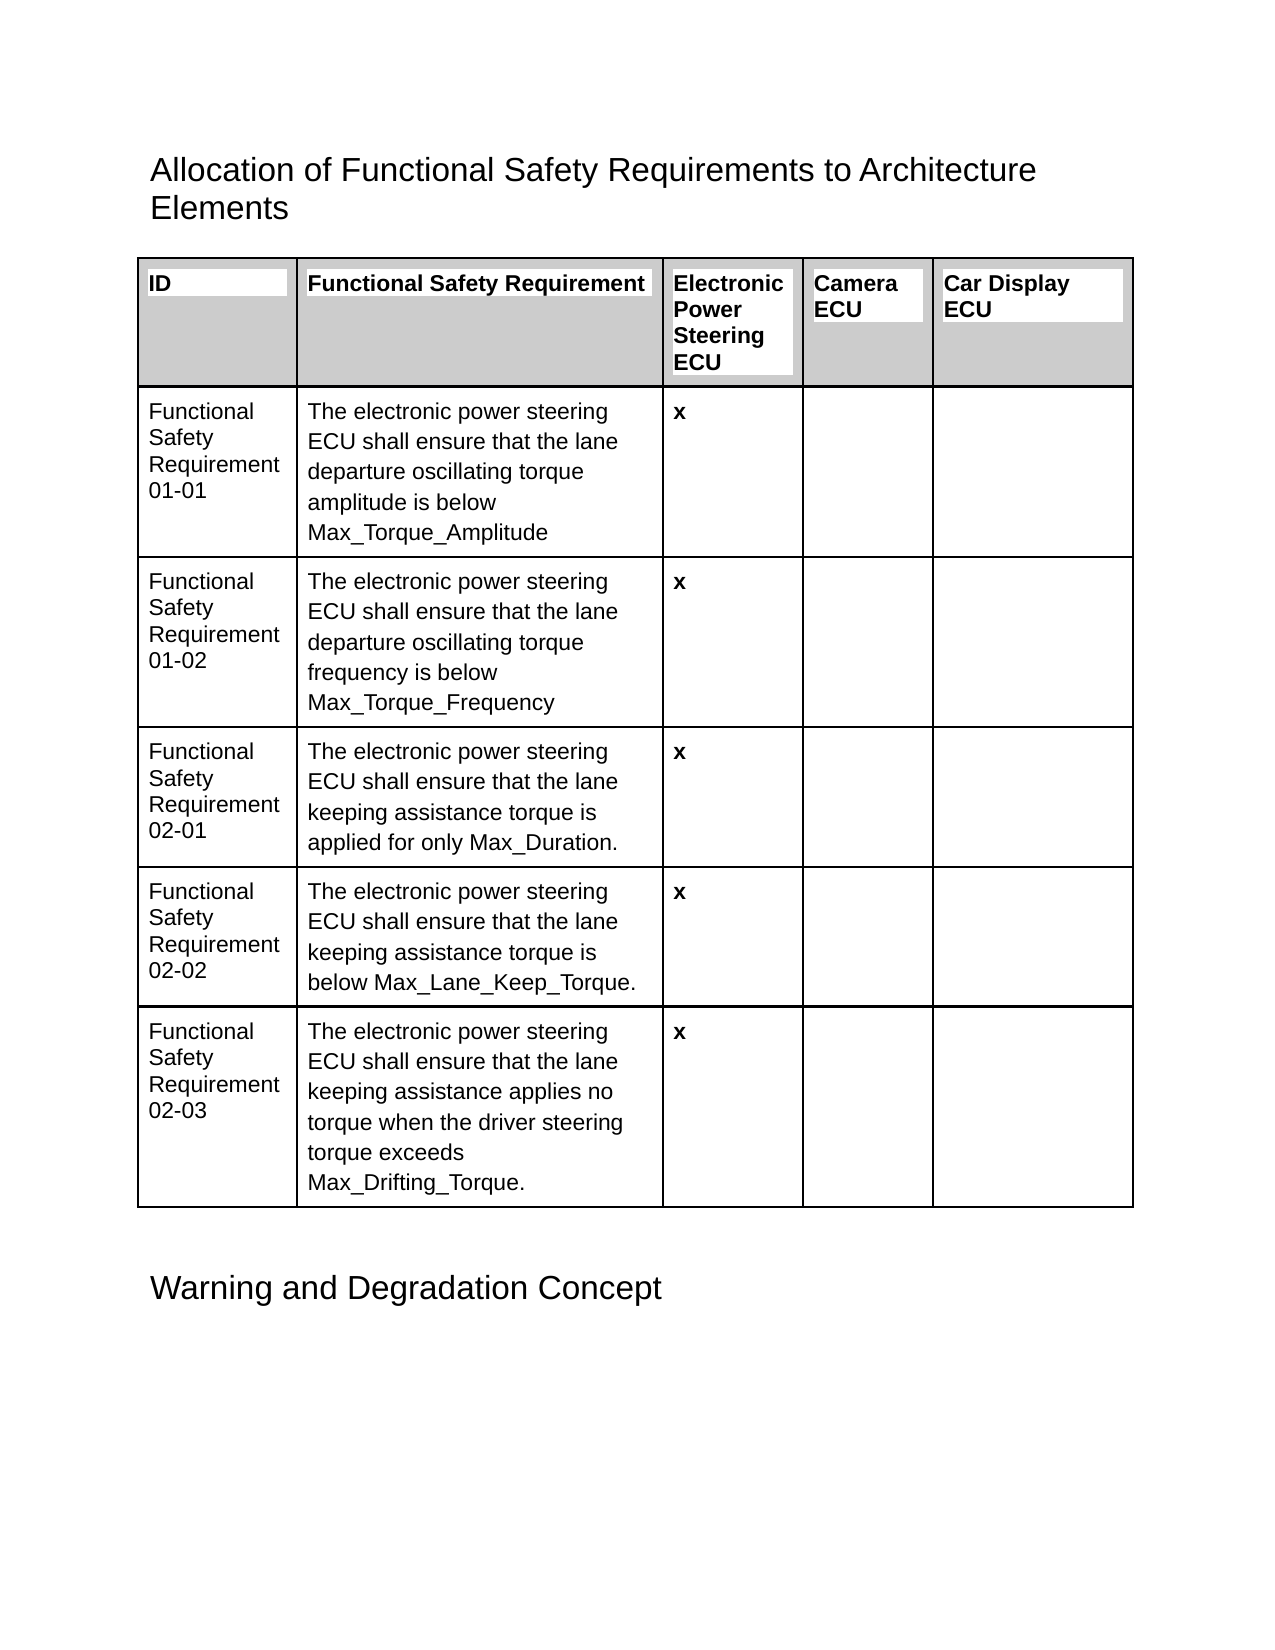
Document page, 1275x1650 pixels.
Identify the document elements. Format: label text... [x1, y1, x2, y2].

table_header Electronic Power Steering ECU [664, 259, 802, 385]
table_cell Functional Safety Requirement 02-02 [139, 868, 296, 1005]
table_cell [804, 1008, 932, 1206]
table_cell [934, 388, 1132, 556]
table_cell x [664, 388, 802, 556]
table_cell Functional Safety Requirement 02-01 [139, 728, 296, 866]
table_cell The electronic power steering ECU shall ensure that the lane keeping assistance torque is applied for only Max_Duration. [298, 728, 662, 866]
table_cell [934, 558, 1132, 726]
table_cell [934, 1008, 1132, 1206]
table_cell The electronic power steering ECU shall ensure that the lane keeping assistance torque is below Max_Lane_Keep_Torque. [298, 868, 662, 1005]
table_cell The electronic power steering ECU shall ensure that the lane departure oscillating torque amplitude is below Max_Torque_Amplitude [298, 388, 662, 556]
table_cell x [664, 1008, 802, 1206]
table_header Functional Safety Requirement [298, 259, 662, 385]
table_cell [804, 728, 932, 866]
table_header ID [139, 259, 296, 385]
subtitle Allocation of Functional Safety Requirements to Architecture Elements [150, 150, 1125, 227]
table_header Car Display ECU [934, 259, 1132, 385]
table_cell The electronic power steering ECU shall ensure that the lane keeping assistance applies no torque when the driver steering torque exceeds Max_Drifting_Torque. [298, 1008, 662, 1206]
table_cell x [664, 868, 802, 1005]
table_cell Functional Safety Requirement 02-03 [139, 1008, 296, 1206]
table_cell [934, 728, 1132, 866]
table_cell Functional Safety Requirement 01-01 [139, 388, 296, 556]
table_header Camera ECU [804, 259, 932, 385]
table_cell [804, 868, 932, 1005]
table_cell x [664, 728, 802, 866]
table_cell Functional Safety Requirement 01-02 [139, 558, 296, 726]
table_cell [934, 868, 1132, 1005]
table_cell [804, 558, 932, 726]
subtitle Warning and Degradation Concept [150, 1268, 1125, 1307]
table_cell [804, 388, 932, 556]
table_cell The electronic power steering ECU shall ensure that the lane departure oscillating torque frequency is below Max_Torque_Frequency [298, 558, 662, 726]
table_cell x [664, 558, 802, 726]
